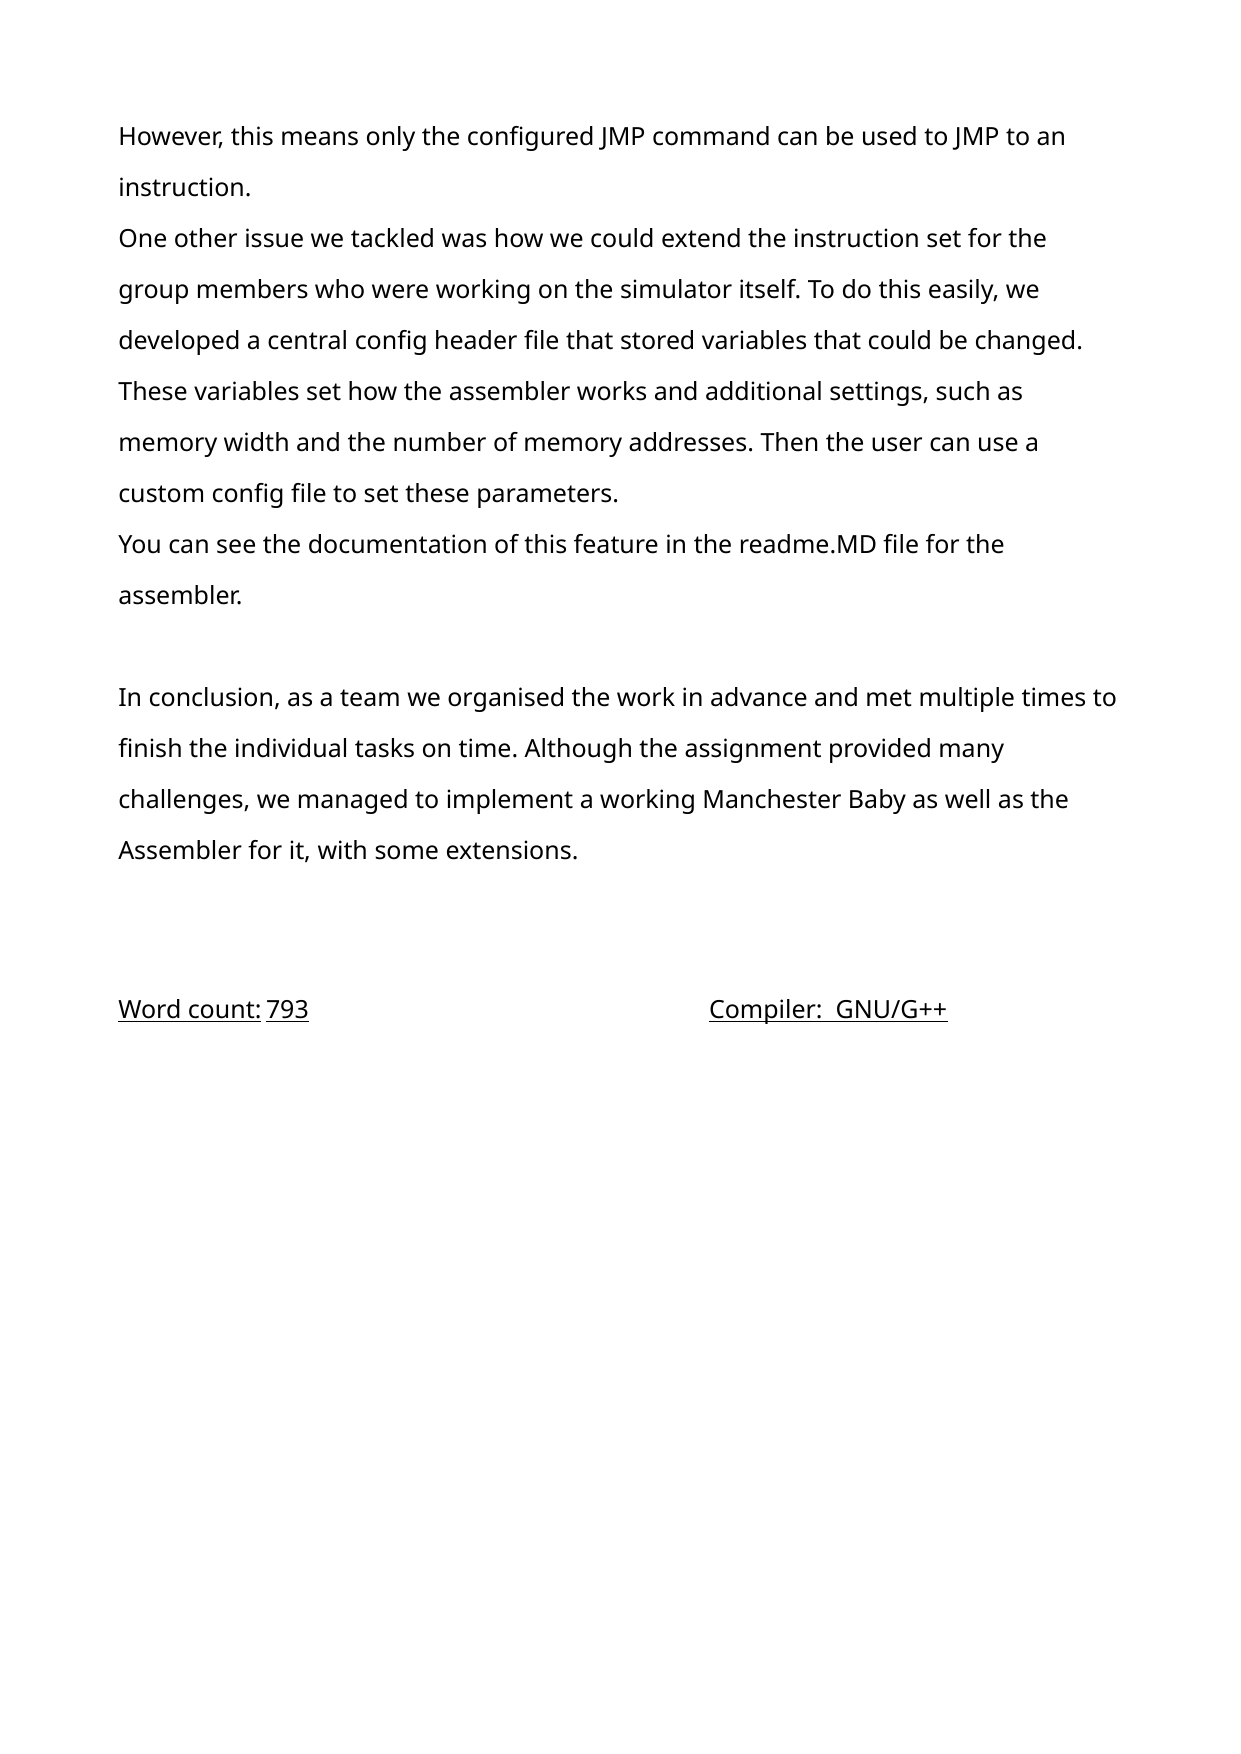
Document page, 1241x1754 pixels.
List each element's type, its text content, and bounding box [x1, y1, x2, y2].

text One other issue we tackled was how we could extend the instruction set for the group members who were working on the simulator itself. To do this easily, we developed a central config header file that stored variables that could be changed. [118, 220, 1122, 356]
text These variables set how the assembler works and additional settings, such as memory width and the number of memory addresses. Then the user can use a custom config file to set these parameters. [118, 373, 1122, 509]
text In conclusion, as a team we organised the work in advance and met multiple times to finish the individual tasks on time. Although the assignment provided many challenges, we managed to implement a working Manchester Baby as well as the Assembler for it, with some extensions. [118, 679, 1122, 867]
text You can see the documentation of this feature in the readme.MD file for the assembler. [118, 526, 1122, 612]
text Word count: 793 Compiler: GNU/G++ [118, 992, 1122, 1026]
text However, this means only the configured JMP command can be used to JMP to an instruction. [118, 118, 1122, 203]
